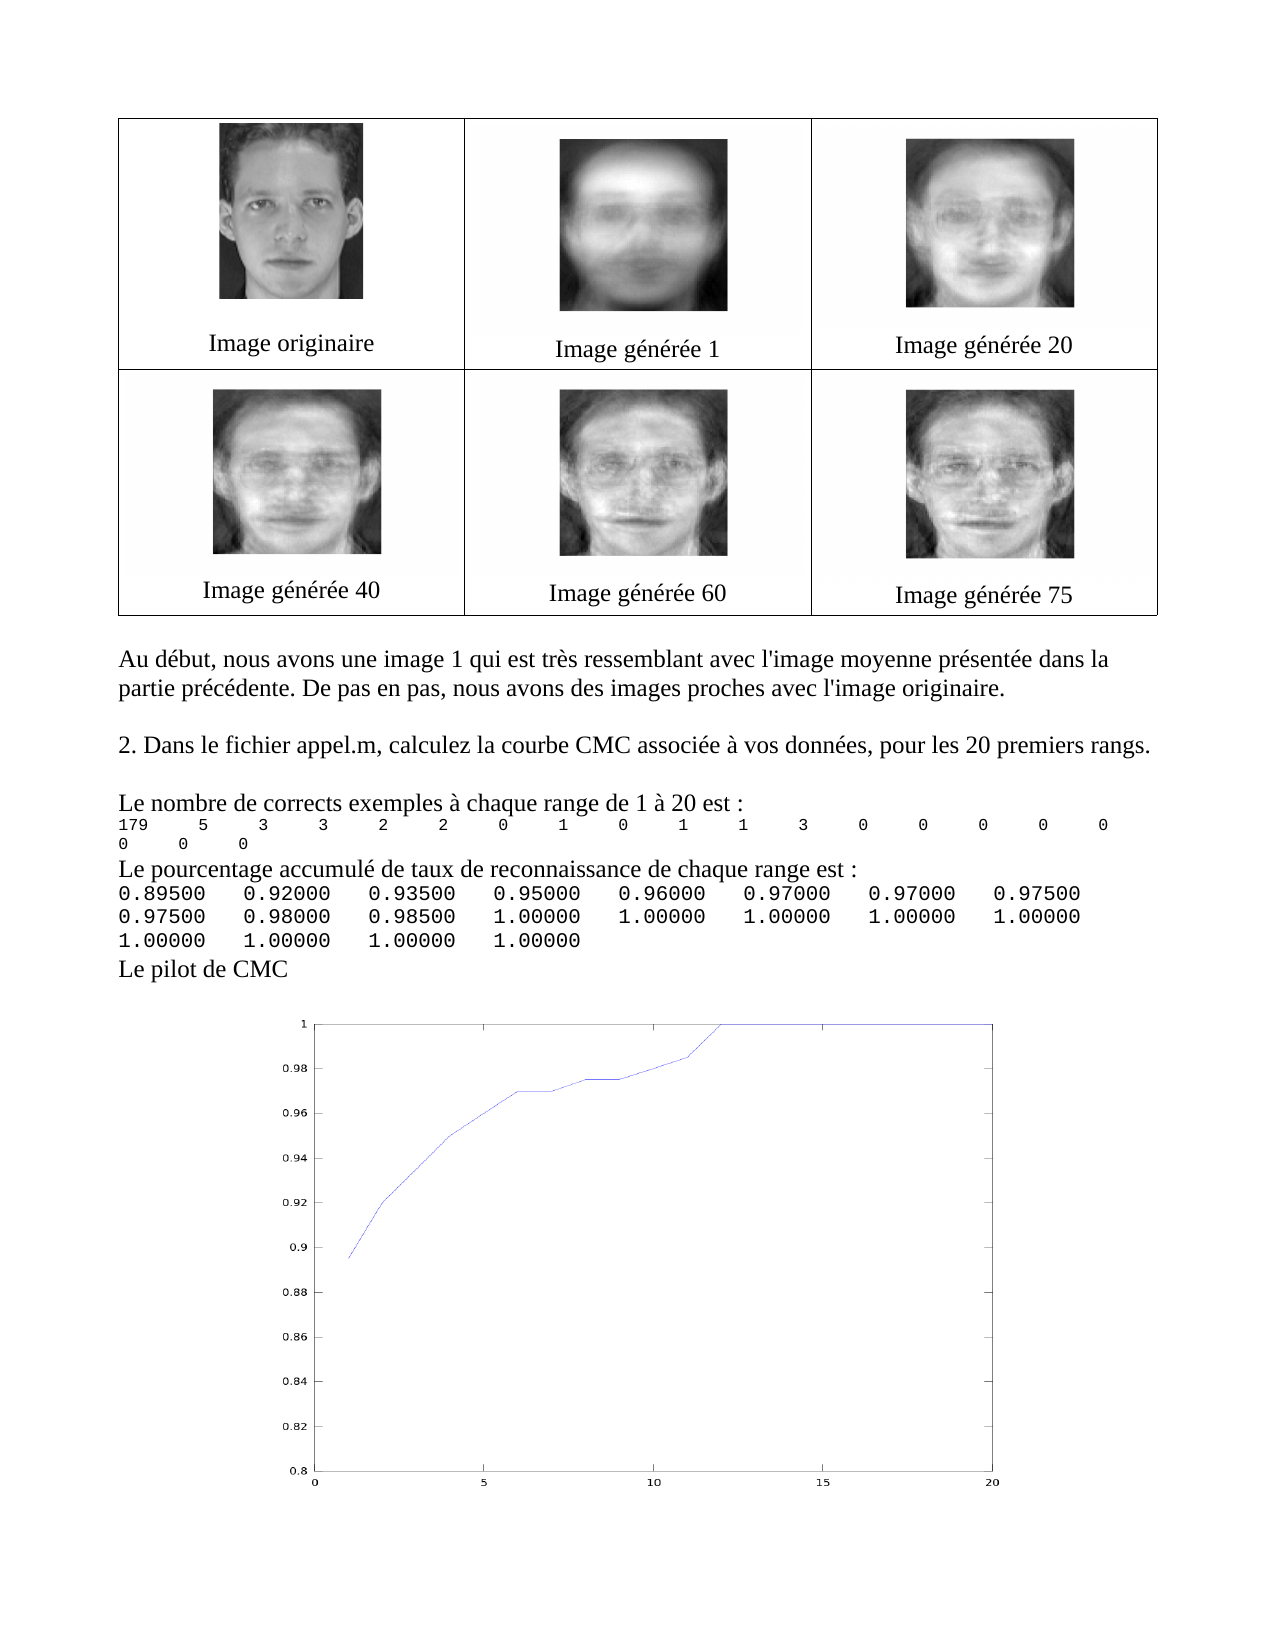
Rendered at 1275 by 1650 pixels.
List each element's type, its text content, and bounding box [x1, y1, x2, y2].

picture [816, 374, 1152, 581]
text 2. Dans le fichier appel.m, calculez la courbe CMC associée à vos données, pour les 20 premiers rangs. [118, 730, 1157, 759]
table_cell Image générée 40 [119, 370, 464, 615]
picture [470, 374, 805, 578]
text 179 5 3 3 2 2 0 1 0 1 1 3 0 0 0 0 0 0 0 0 [118, 816, 1157, 854]
table_header Image générée 20 [812, 119, 1157, 368]
text Le nombre de corrects exemples à chaque range de 1 à 20 est : [118, 788, 1157, 816]
text Le pilot de CMC [118, 954, 1157, 983]
picture [219, 123, 364, 299]
table_cell Image générée 60 [465, 370, 811, 615]
picture [123, 374, 459, 576]
picture [200, 982, 1075, 1531]
text Le pourcentage accumulé de taux de reconnaissance de chaque range est : [118, 854, 1157, 883]
text 0.89500 0.92000 0.93500 0.95000 0.96000 0.97000 0.97000 0.97500 0.97500 0.98000 0.98500 1.00000 1.00000 1.00000 1.00000 1.00000 1.00000 1.00000 1.00000 1.00000 [118, 883, 1157, 954]
table_header Image générée 1 [465, 119, 811, 368]
picture [470, 123, 805, 334]
picture [816, 123, 1152, 330]
table_header Image originaire [119, 119, 464, 368]
table_cell Image générée 75 [812, 370, 1157, 615]
text Au début, nous avons une image 1 qui est très ressemblant avec l'image moyenne présentée dans la partie précédente. De pas en pas, nous avons des images proches avec l'image originaire. [118, 644, 1157, 701]
